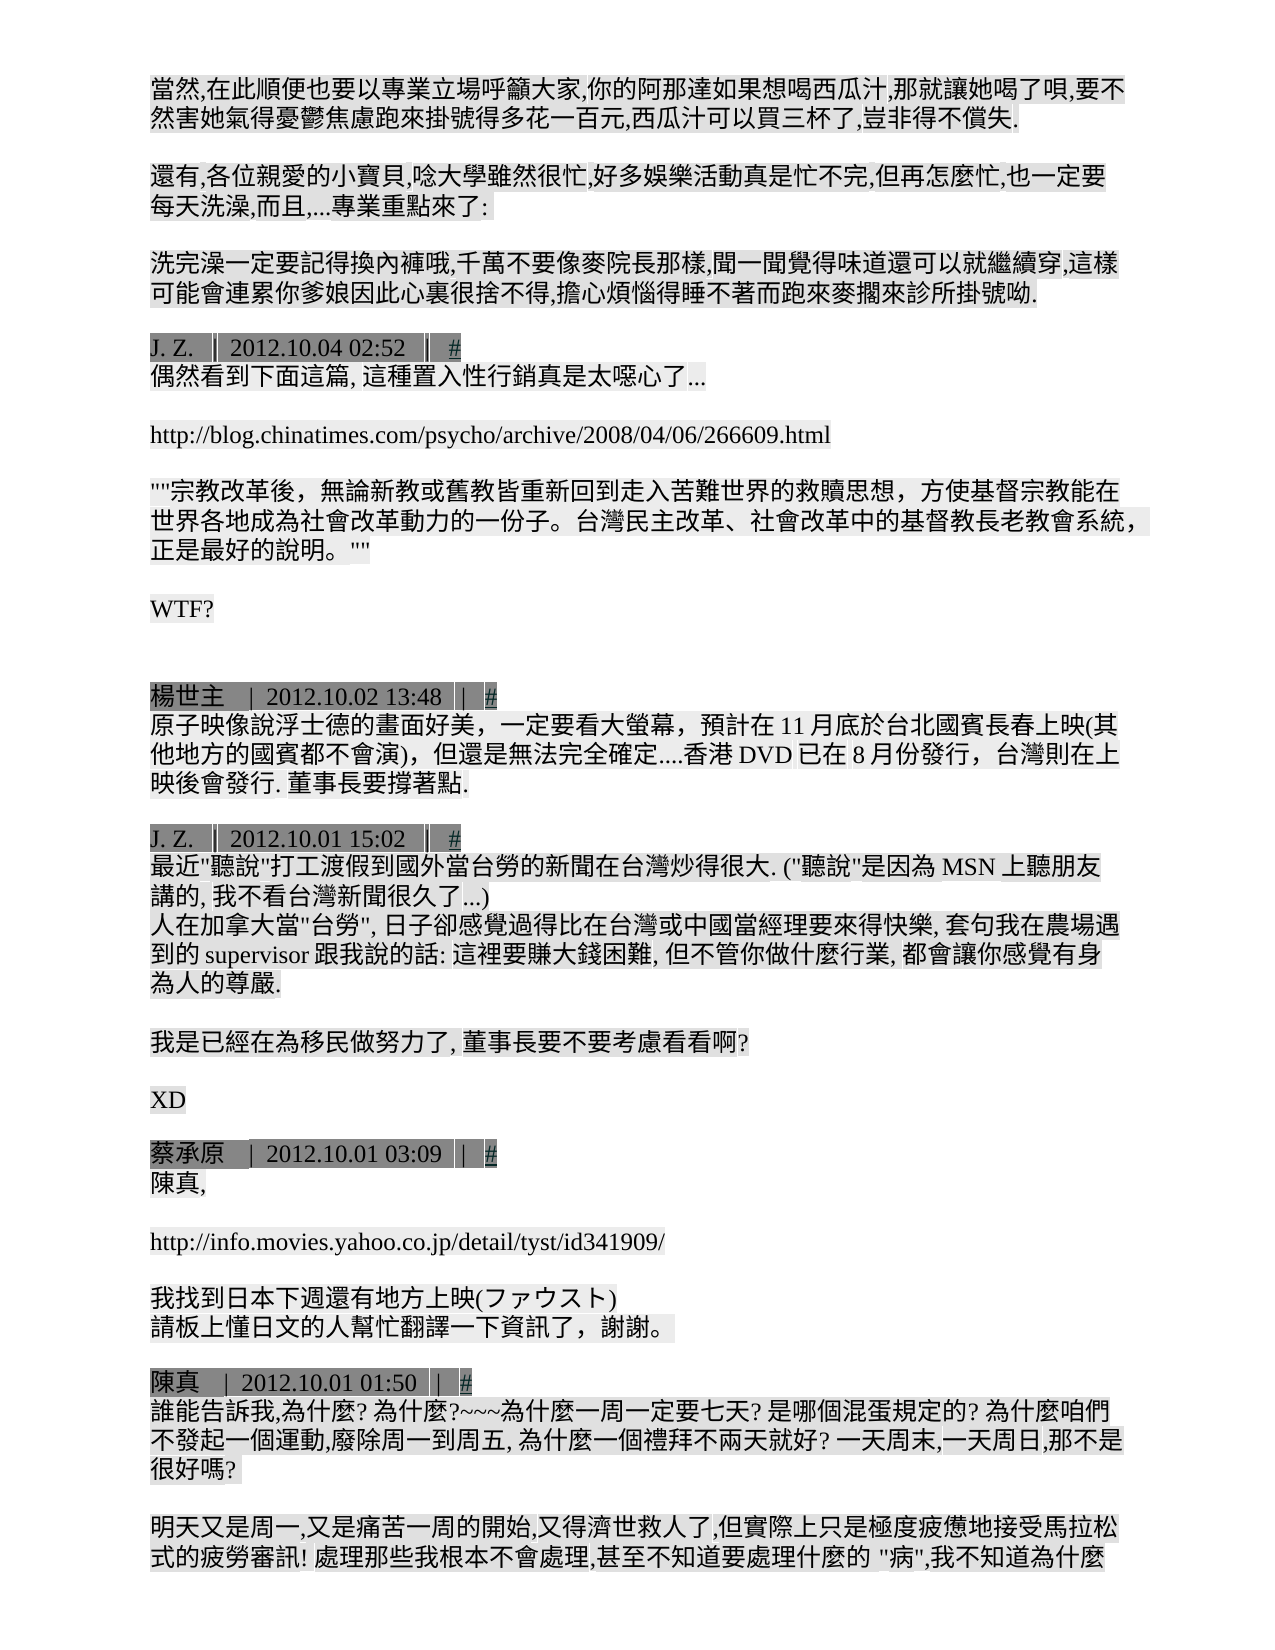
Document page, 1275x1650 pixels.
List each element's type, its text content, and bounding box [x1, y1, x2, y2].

text 楊世主 | 2012.10.02 13:48 | # [150, 682, 1125, 711]
text J. Z. | 2012.10.01 15:02 | # [150, 824, 1125, 852]
text J. Z. | 2012.10.04 02:52 | # [150, 333, 1125, 362]
text 謝謝各位提供的資訊,還好不必遠渡重洋就能在台灣看到浮士德. 有人已經去英國看過大螢幕了,令人感到相當嫉妒. 在台灣最痛苦的事之一就是有很多電影院,卻沒有電影可言,幾乎全是爛到流汁化膿的大爛片,更不用說像英國那樣把過去的好電影隨時拿出來放映. 比方說Kusturica的電影在倫敦演了十幾年還常在演,而且往往座無虛席,觀眾好像都是看過幾百遍了,因為劇情還沒到大家通常就先有反應,顯然事先看過. 最近有人叫我一定要看什麼暮光之城,我說給我十萬元我就願意去看. 醜陋難受的事,我盡量不幹, 因為生命已經夠苦了,何苦再虐待自己? 人活著,不光只是需要麵包,更需要意義需要美,你得給自己一個活下去的憑藉;要不然,活著如此辛苦,不如死去. 特別是住在像台南永康這樣一種人渣橫行醜陋齷齪邪門不堪的地方,許多時候真的很想先掐死哈巴陳(敝人小弟),然後哥哥仔我再自殺. "歷史" 上也有個哈巴陳,韋小寶裏順治皇帝(?),也就是康熙他爹,拋棄王位遁入空門,身旁有兩位太監隨從,其中一位隨皇帝一起當和尚,這位小太監就叫哈巴陳. 每天工作真是累到\\\\爆炸//,想抽空上個廁所都很難. 哥哥仔我自己犧牲也就算了,卻也連累無辜小弟,真是情何以堪,有時真的很渴望哈巴陳能長出一雙翅膀,不用哥哥仔遛,自己就能飛多好. 飛出去灑完水記得要回來就好. 如果是為了革命大業世界和平或是為了發展深奧宇宙哲學而累死,那倒還有點意義可言,但事實上卻是忙著做一些於人無益於己有大害的雞毛蒜皮事. 譚嗣同於獄中寫下絕命詩,謂中國若有革命,願由我譚某人流下第一滴血, 聞之何其壯哉. 而麥院長經營麥擱來診所,卻很可能會成為第一位因為日夜不眠不休處理院內院外眾人的雞毛蒜皮事而活活累死的第一人. 當然,在此順便也要以專業立場呼籲大家,你的阿那達如果想喝西瓜汁,那就讓她喝了唄,要不然害她氣得憂鬱焦慮跑來掛號得多花一百元,西瓜汁可以買三杯了,豈非得不償失. 還有,各位親愛的小寶貝,唸大學雖然很忙,好多娛樂活動真是忙不完,但再怎麼忙,也一定要每天洗澡,而且,...專業重點來了: 洗完澡一定要記得換內褲哦,千萬不要像麥院長那樣,聞一聞覺得味道還可以就繼續穿,這樣可能會連累你爹娘因此心裏很捨不得,擔心煩惱得睡不著而跑來麥擱來診所掛號呦. [150, 75, 1125, 308]
text 誰能告訴我,為什麼? 為什麼?~~~為什麼一周一定要七天? 是哪個混蛋規定的? 為什麼咱們不發起一個運動,廢除周一到周五, 為什麼一個禮拜不兩天就好? 一天周末,一天周日,那不是很好嗎? 明天又是周一,又是痛苦一周的開始,又得濟世救人了,但實際上只是極度疲憊地接受馬拉松式的疲勞審訊! 處理那些我根本不會處理,甚至不知道要處理什麼的 "病",我不知道為什麼那些雞毛蒜皮可以說是一種病而不說它其實只是一種不可能改變的人格特質. 病人甲: (未語淚先流)麥院長~~救我~~~你一定要救我(嗚嗚嗚) 麥院長 (略皺眉頭,做出悲憫狀,以最迷人的聲調)說: 怎麼了? 病人甲: (在安慰之下,哭聲音量放大)...(嗚嗚嗚) 麥院長(以一種堅定可靠帶有磁性的聲音)說:不要哭不要哭,慢慢說慢慢說 (OS: 其實心裏是說 "妳有什麼事拜託趕快說吧"). 病人甲(嗚嗚嗚...已用掉十幾張衛生紙,這些都是經營成本): 我老公不讓倫家喝西瓜汁啦...嗚嗚嗚..... 麥院長: 為什麼不讓妳喝? 病人甲: (嚎啕大哭)我怎麼知道?! 他是死人,神經病啦!! 你打電話叫他來掛號給你看啦~~(嗚嗚嗚) 麥院長: 妳先告訴我怎麼回事. 病人甲: 就那一天天氣很熱咩,嗚嗚嗚...我們開車經過一個地方剛好有人在賣水果汁,我就說: 老公~~倫家口很渴,你停車下去買一杯西瓜汁來給倫家喝啦. 麥院長: 然後呢? 病人甲: (八十分貝的嗚嗚嗚...)他說家裏冰箱就有西瓜了,回家吃就好了. 麥院長: 這樣講不對嗎? 病人甲: (大叫!!)當然不對,不對不對不對.....西瓜和西瓜汁是一樣的東西嗎? 麥院長: 西瓜可以打成汁啊. 病人甲: 倫家當時口很渴,為什麼要等到回家才吃? 他要我渴死嗎? (嗚嗚嗚...) 花了30分鐘,處理了這樁重大的西瓜汁家庭倫理悲劇事件. 這是那天的最後一個病人,審訊完畢後,我癱坐椅子上,疲憊到極點,感覺小命不保.每天就這樣坐上八小時,聽取並回應各種(往往很無謂的)控訴與抱怨和憤怒,就像跑馬拉松一樣,不間斷的疲勞轟炸,而且必須分分秒秒仔細聆聽並做出連我自己聽了都覺得乏味至極毫無意義的回應! 每天常常沒時間喝水,沒時間小便,更不用說吃飯了,餓上一整天乃是尋常事. 蔣介石有一天在某個會場上尿急,自己跑去上廁所,剛好也有其他部屬在廁所小便,看到蔣公來了,嚇死了,一時不知道要說什麼,就說: 蔣委員長您也親自來小便啦?! 這是經過嚴格考據的歷史史實,應該不是我臨時瞎掰. 重點是,小便不親自小,難道可以請人代勞? 要是能請人代勞,我真的需要誠徵遛鳥員一名,待優,無經驗可,工作內容就是麻煩他每天當我在接受馬拉松疲勞審訊而分身乏術時,幫我帶著可愛又可憐的小鳥(名叫哈巴陳)去廁所灑水. 時光飛逝,又到了秋天. 所謂一年之計在於秋,每年入秋總是打到我的罩門. 打從16歲離家北上念高中起,我就特別害怕秋天,也許是因為開學總是在這種帶點悲涼的時分. 但我同時也最愛秋天,不因為別的,而只因為秋天的落葉最美,劍橋十年,美夢一場,除了帶回20公頓的書,還帶回兩三本集葉簿,集滿歐洲各地的落葉,尤以秋天的葉子最美,只可惜台灣並無秋天可言,當然也不見什麼落葉,滿地垃圾倒是真的. 蘇軾的詞: "轉朱閣,低綺戶,照無眠.不應有恨,何事長向別時圓." 秋天又來了,聽說今天是中秋,對此我倒是一點也不感興趣;天上明月此時是圓或扁,只消打開窗戶就能明白,但我也無意察看;親人走了,不再共嬋娟,似乎連月亮也失了顏色. P.S.: 前些天遛狗,我常去的住家附近一個紅磚人行步道上旁邊勉強有一些雜草以及滿地餿食和垃圾,倒也忍受慣了台南各種不可思議的髒亂(我不認為這城市有政府的存在,因為只要你喜歡,你幾乎可以做任何事,有一天下班,我就故意逆向蛇行開車回家並且故意用遠光燈照射迎面而來的摩托車讓他嚇得差點翻車,純粹只是想入境隨俗,學學正港的台南人精神,體會一下人渣的心境). 那紅磚人行道(其實每天都會有一堆摩托車就直接開在上面)滿地垃圾,但是那天竟然連破掉的馬桶也丟到那紅磚道上來了,更不可思議的是裏面還黏著一團大便. 你一定以為我在誇張,還好我有拍照存證. 不信的人可以自己去看看,就在大橋國中學校旁邊. 我已經在這裏看過不下一百次車禍,幾個月前,就在這紅磚道上,有個人被逆向而來的汽車撞得腦漿四濺噴滿地,在地上拖出一條十幾公尺的血痕,而且還撞倒了兩棵樹及一盞豪華路燈. 幾個月過去了,車禍現場都還沒清理復原,路燈依然懸空倒立,地上血跡依然可見,細心找的話應該還能找到死者的腦漿腦髓. [150, 1397, 1125, 1572]
text 最近"聽說"打工渡假到國外當台勞的新聞在台灣炒得很大. ("聽說"是因為MSN上聽朋友講的, 我不看台灣新聞很久了...) 人在加拿大當"台勞", 日子卻感覺過得比在台灣或中國當經理要來得快樂, 套句我在農場遇到的supervisor跟我說的話: 這裡要賺大錢困難, 但不管你做什麼行業, 都會讓你感覺有身為人的尊嚴. 我是已經在為移民做努力了, 董事長要不要考慮看看啊? XD [150, 852, 1125, 1114]
text 陳真, http://info.movies.yahoo.co.jp/detail/tyst/id341909/ 我找到日本下週還有地方上映(ファウスト) 請板上懂日文的人幫忙翻譯一下資訊了，謝謝。 [150, 1169, 1125, 1343]
text 原子映像說浮士德的畫面好美，一定要看大螢幕，預計在11月底於台北國賓長春上映(其他地方的國賓都不會演)，但還是無法完全確定....香港DVD已在8月份發行，台灣則在上映後會發行. 董事長要撐著點. [150, 711, 1125, 799]
text 蔡承原 | 2012.10.01 03:09 | # [150, 1139, 1125, 1169]
text 偶然看到下面這篇, 這種置入性行銷真是太噁心了... http://blog.chinatimes.com/psycho/archive/2008/04/06/266609.html ""宗教改革後，無論新教或舊教皆重新回到走入苦難世界的救贖思想，方使基督宗教能在世界各地成為社會改革動力的一份子。台灣民主改革、社會改革中的基督教長老教會系統，正是最好的說明。"" WTF? [150, 362, 1125, 623]
text 陳真 | 2012.10.01 01:50 | # [150, 1368, 1125, 1397]
